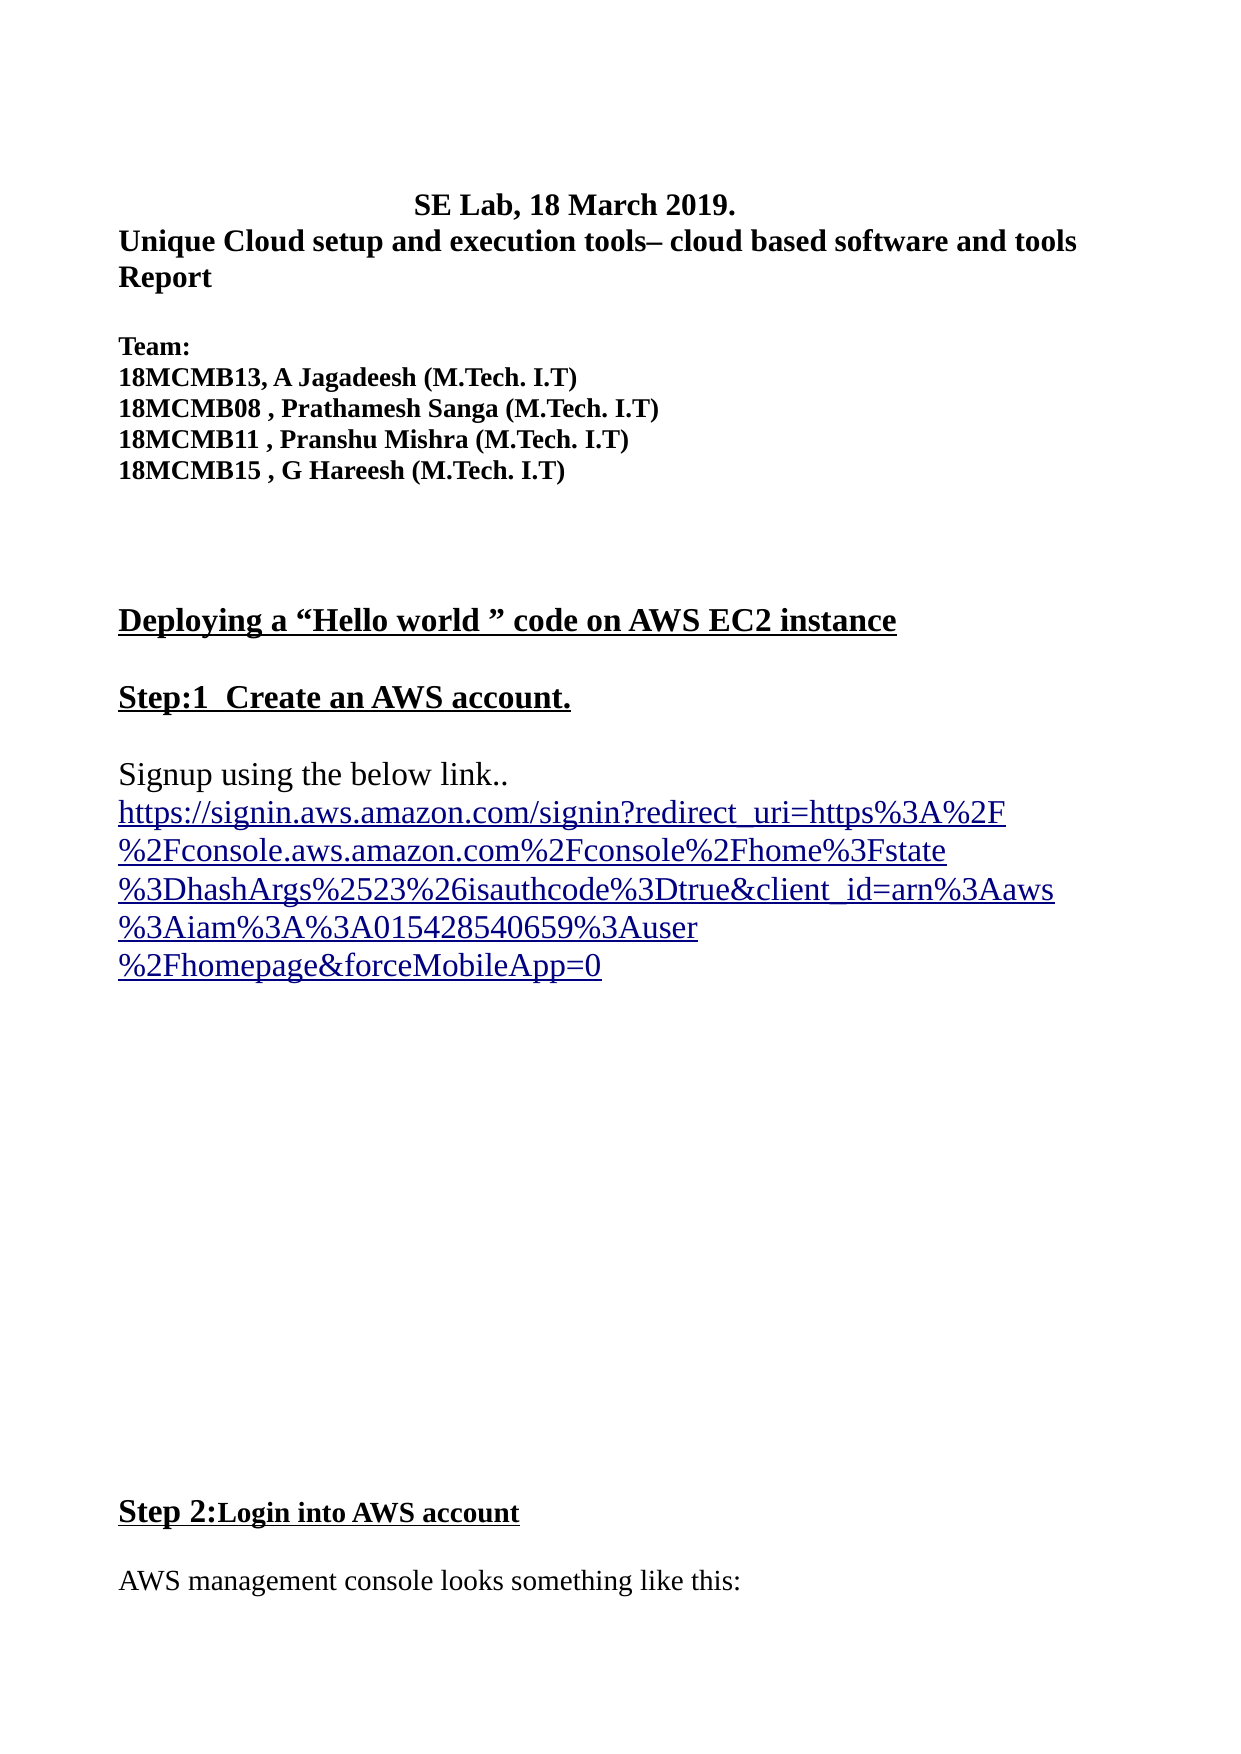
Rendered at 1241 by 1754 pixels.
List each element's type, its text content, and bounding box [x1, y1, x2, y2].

text Step:1 Create an AWS account. [118, 677, 1122, 715]
text Unique Cloud setup and execution tools– cloud based software and tools Report [118, 222, 1122, 294]
text 18MCMB13, A Jagadeesh (M.Tech. I.T) [118, 361, 1122, 392]
text 18MCMB15 , G Hareesh (M.Tech. I.T) [118, 454, 1122, 485]
text AWS management console looks something like this: [118, 1563, 1122, 1597]
text https://signin.aws.amazon.com/signin?redirect_uri=https%3A%2F%2Fconsole.aws.amazon.com%2Fconsole%2Fhome%3Fstate%3DhashArgs%2523%26isauthcode%3Dtrue&client_id=arn%3Aaws%3Aiam%3A%3A015428540659%3Auser%2Fhomepage&forceMobileApp=0 [118, 792, 1122, 984]
text Step 2:Login into AWS account [118, 1492, 1122, 1530]
text 18MCMB08 , Prathamesh Sanga (M.Tech. I.T) [118, 392, 1122, 423]
text Team: [118, 330, 1122, 361]
text SE Lab, 18 March 2019. [118, 186, 1122, 222]
text Signup using the below link.. [118, 754, 1122, 792]
text 18MCMB11 , Pranshu Mishra (M.Tech. I.T) [118, 423, 1122, 454]
text Deploying a “Hello world ” code on AWS EC2 instance [118, 600, 1122, 639]
